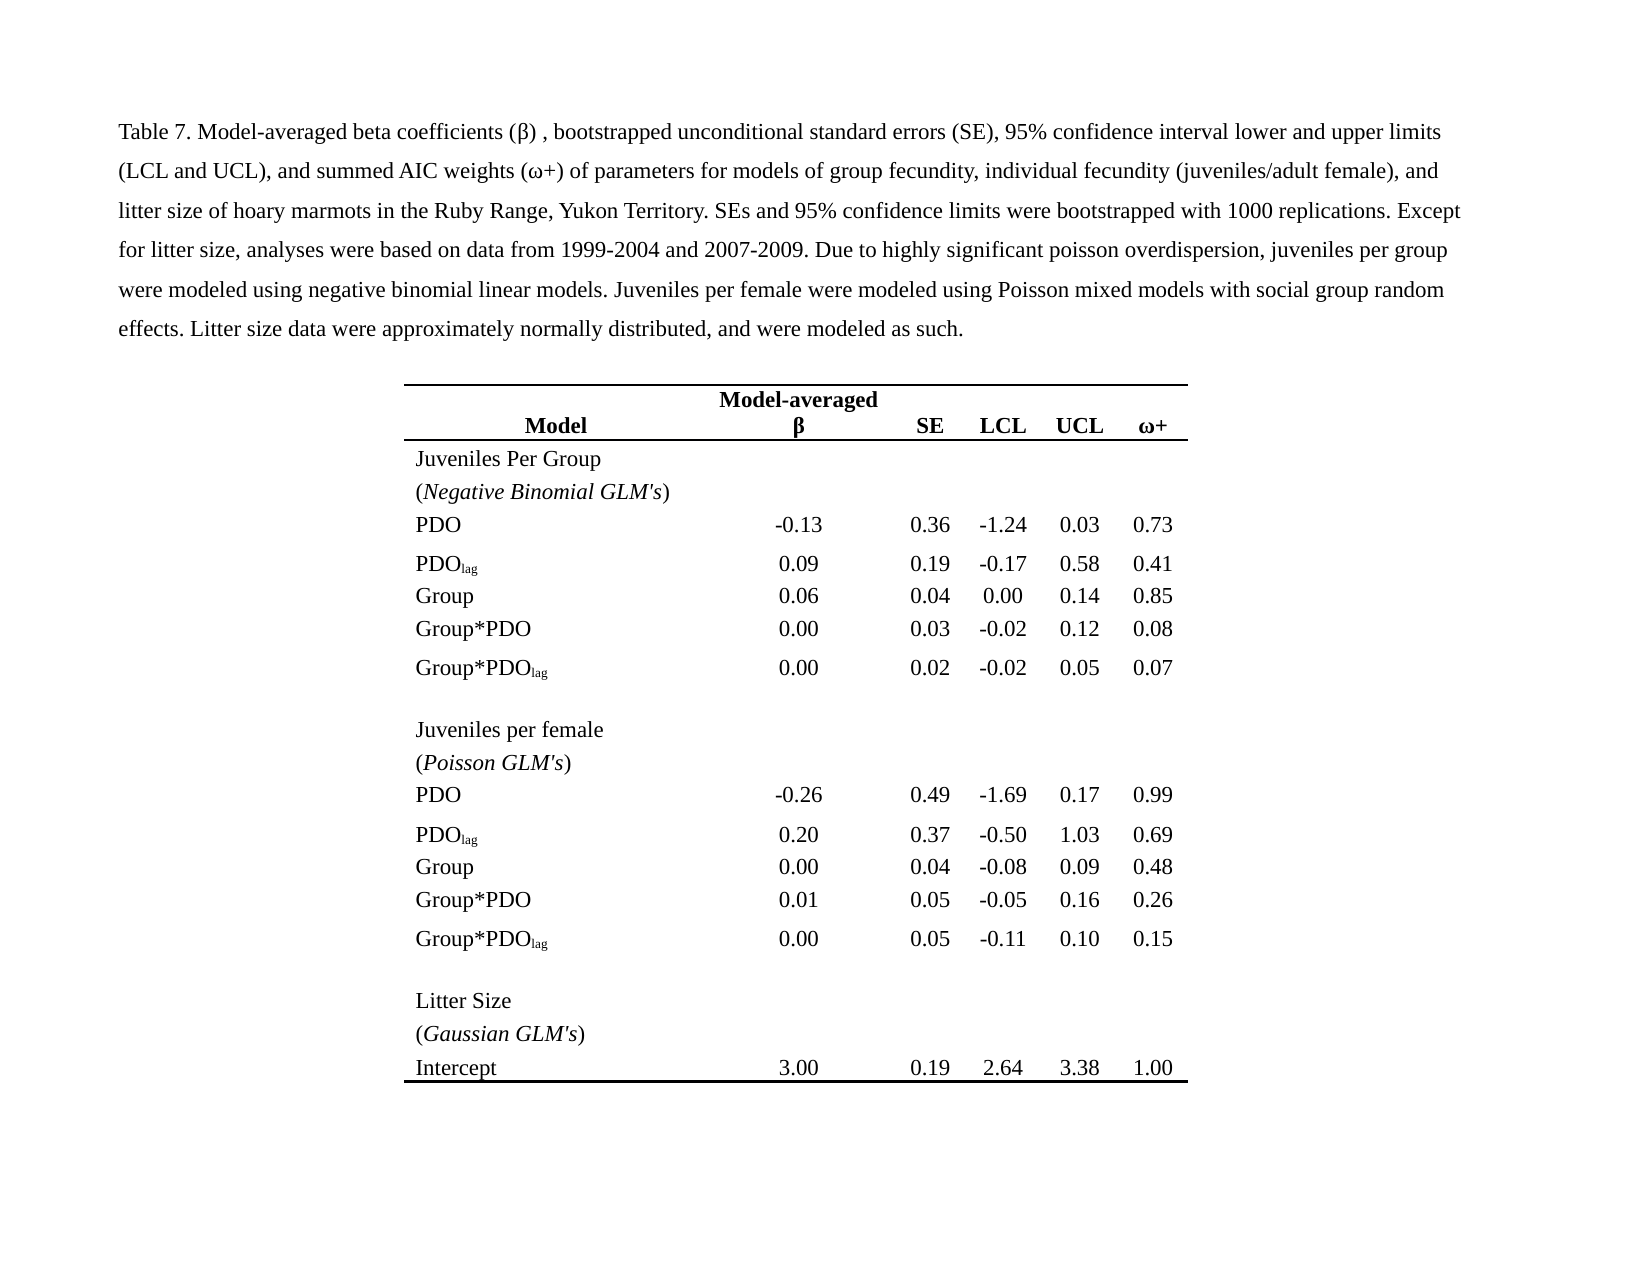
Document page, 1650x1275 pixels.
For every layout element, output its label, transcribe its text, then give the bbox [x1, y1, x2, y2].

table_cell [702, 952, 896, 980]
table_cell [702, 441, 896, 471]
table_cell Group*PDO [404, 880, 702, 913]
table_cell (Negative Binomial GLM's) [404, 471, 702, 504]
table_header SE [896, 386, 965, 438]
table_cell (Poisson GLM's) [404, 742, 702, 775]
table_cell -1.69 [965, 775, 1041, 808]
table_cell PDOlag [404, 537, 702, 576]
table_cell 3.38 [1041, 1046, 1118, 1080]
table_cell 0.09 [702, 537, 896, 576]
table_cell [1118, 681, 1188, 709]
table_cell -0.08 [965, 847, 1041, 880]
table_header Model-averaged β [702, 386, 896, 438]
table_cell [896, 710, 965, 742]
table_cell Group*PDO [404, 609, 702, 642]
table_cell -0.50 [965, 808, 1041, 847]
table_cell 0.05 [896, 880, 965, 913]
table_cell 0.14 [1041, 576, 1118, 609]
table_cell [702, 710, 896, 742]
table_cell Group [404, 847, 702, 880]
table_cell 0.73 [1118, 504, 1188, 537]
table_cell PDOlag [404, 808, 702, 847]
text Table 7. Model-averaged beta coefficients (β) , bootstrapped unconditional standard errors (SE), 95% confidence interval lower and upper limits (LCL and UCL), and summed AIC weights (ω+) of parameters for models of group fecundity, individual fecundity (juveniles/adult female), and litter size of hoary marmots in the Ruby Range, Yukon Territory. SEs and 95% confidence limits were bootstrapped with 1000 replications. Except for litter size, analyses were based on data from 1999-2004 and 2007-2009. Due to highly significant poisson overdispersion, juveniles per group were modeled using negative binomial linear models. Juveniles per female were modeled using Poisson mixed models with social group random effects. Litter size data were approximately normally distributed, and were modeled as such. [118, 118, 1474, 342]
table_cell [1041, 1013, 1118, 1046]
table_cell 0.17 [1041, 775, 1118, 808]
table_cell 0.10 [1041, 913, 1118, 952]
table_cell 0.06 [702, 576, 896, 609]
table_cell 0.20 [702, 808, 896, 847]
table_cell [1041, 980, 1118, 1013]
table_cell 0.99 [1118, 775, 1188, 808]
table_cell 0.16 [1041, 880, 1118, 913]
table_cell [702, 1013, 896, 1046]
table_cell [896, 980, 965, 1013]
table_cell [1118, 471, 1188, 504]
table_cell [965, 980, 1041, 1013]
table_cell [965, 681, 1041, 709]
table_cell 0.41 [1118, 537, 1188, 576]
table_cell PDO [404, 504, 702, 537]
table_cell [1041, 471, 1118, 504]
table_cell [965, 742, 1041, 775]
table_cell -1.24 [965, 504, 1041, 537]
table_cell [965, 1013, 1041, 1046]
table_cell 0.85 [1118, 576, 1188, 609]
table_cell [965, 952, 1041, 980]
table_cell 3.00 [702, 1046, 896, 1080]
table_cell [1118, 1013, 1188, 1046]
table_cell [1118, 441, 1188, 471]
table_cell [702, 980, 896, 1013]
table_cell (Gaussian GLM's) [404, 1013, 702, 1046]
table_cell -0.26 [702, 775, 896, 808]
table_cell 0.37 [896, 808, 965, 847]
table_cell -0.13 [702, 504, 896, 537]
table_cell 0.15 [1118, 913, 1188, 952]
table_cell 0.00 [965, 576, 1041, 609]
table_cell Juveniles per female [404, 710, 702, 742]
table_cell 0.26 [1118, 880, 1188, 913]
table_cell [702, 471, 896, 504]
table_cell [896, 471, 965, 504]
table_cell [896, 441, 965, 471]
table_cell [965, 441, 1041, 471]
table_cell [1118, 980, 1188, 1013]
table_cell [965, 710, 1041, 742]
table_header LCL [965, 386, 1041, 438]
table_cell 0.69 [1118, 808, 1188, 847]
table_cell 0.12 [1041, 609, 1118, 642]
table_cell 0.00 [702, 642, 896, 681]
table_cell 0.49 [896, 775, 965, 808]
table_cell [1118, 742, 1188, 775]
table_cell PDO [404, 775, 702, 808]
table_cell 0.07 [1118, 642, 1188, 681]
table_cell [1041, 742, 1118, 775]
table_cell [965, 471, 1041, 504]
table_cell 0.48 [1118, 847, 1188, 880]
table_cell Group [404, 576, 702, 609]
table_cell Intercept [404, 1046, 702, 1080]
table_cell [702, 742, 896, 775]
table_cell [1118, 952, 1188, 980]
table_cell 1.03 [1041, 808, 1118, 847]
table_cell [404, 952, 702, 980]
table_cell 0.05 [1041, 642, 1118, 681]
table_header UCL [1041, 386, 1118, 438]
table_cell 0.03 [1041, 504, 1118, 537]
table_cell 0.00 [702, 847, 896, 880]
table_cell 0.19 [896, 537, 965, 576]
table_cell Group*PDOlag [404, 642, 702, 681]
table_cell 1.00 [1118, 1046, 1188, 1080]
table_cell 0.05 [896, 913, 965, 952]
table_cell [404, 681, 702, 709]
table_cell [1041, 681, 1118, 709]
table_cell 0.04 [896, 847, 965, 880]
table_cell 0.36 [896, 504, 965, 537]
table_cell [1118, 710, 1188, 742]
table_cell 0.01 [702, 880, 896, 913]
table_cell [1041, 952, 1118, 980]
table_cell 0.03 [896, 609, 965, 642]
table_cell 0.04 [896, 576, 965, 609]
table_cell [896, 742, 965, 775]
table_header ω+ [1118, 386, 1188, 438]
table_cell [702, 681, 896, 709]
table_cell Group*PDOlag [404, 913, 702, 952]
table_header Model [404, 386, 702, 438]
table_cell 0.09 [1041, 847, 1118, 880]
table_cell 0.58 [1041, 537, 1118, 576]
table_cell 2.64 [965, 1046, 1041, 1080]
table_cell [1041, 441, 1118, 471]
table_cell [896, 1013, 965, 1046]
table_cell -0.02 [965, 609, 1041, 642]
table_cell [896, 952, 965, 980]
table_cell 0.02 [896, 642, 965, 681]
table_cell [896, 681, 965, 709]
table_cell [1041, 710, 1118, 742]
table_cell -0.02 [965, 642, 1041, 681]
table_cell 0.19 [896, 1046, 965, 1080]
table_cell 0.08 [1118, 609, 1188, 642]
table_cell Litter Size [404, 980, 702, 1013]
table_cell -0.05 [965, 880, 1041, 913]
table_cell 0.00 [702, 609, 896, 642]
table_cell 0.00 [702, 913, 896, 952]
table_cell -0.11 [965, 913, 1041, 952]
table_cell Juveniles Per Group [404, 441, 702, 471]
table_cell -0.17 [965, 537, 1041, 576]
